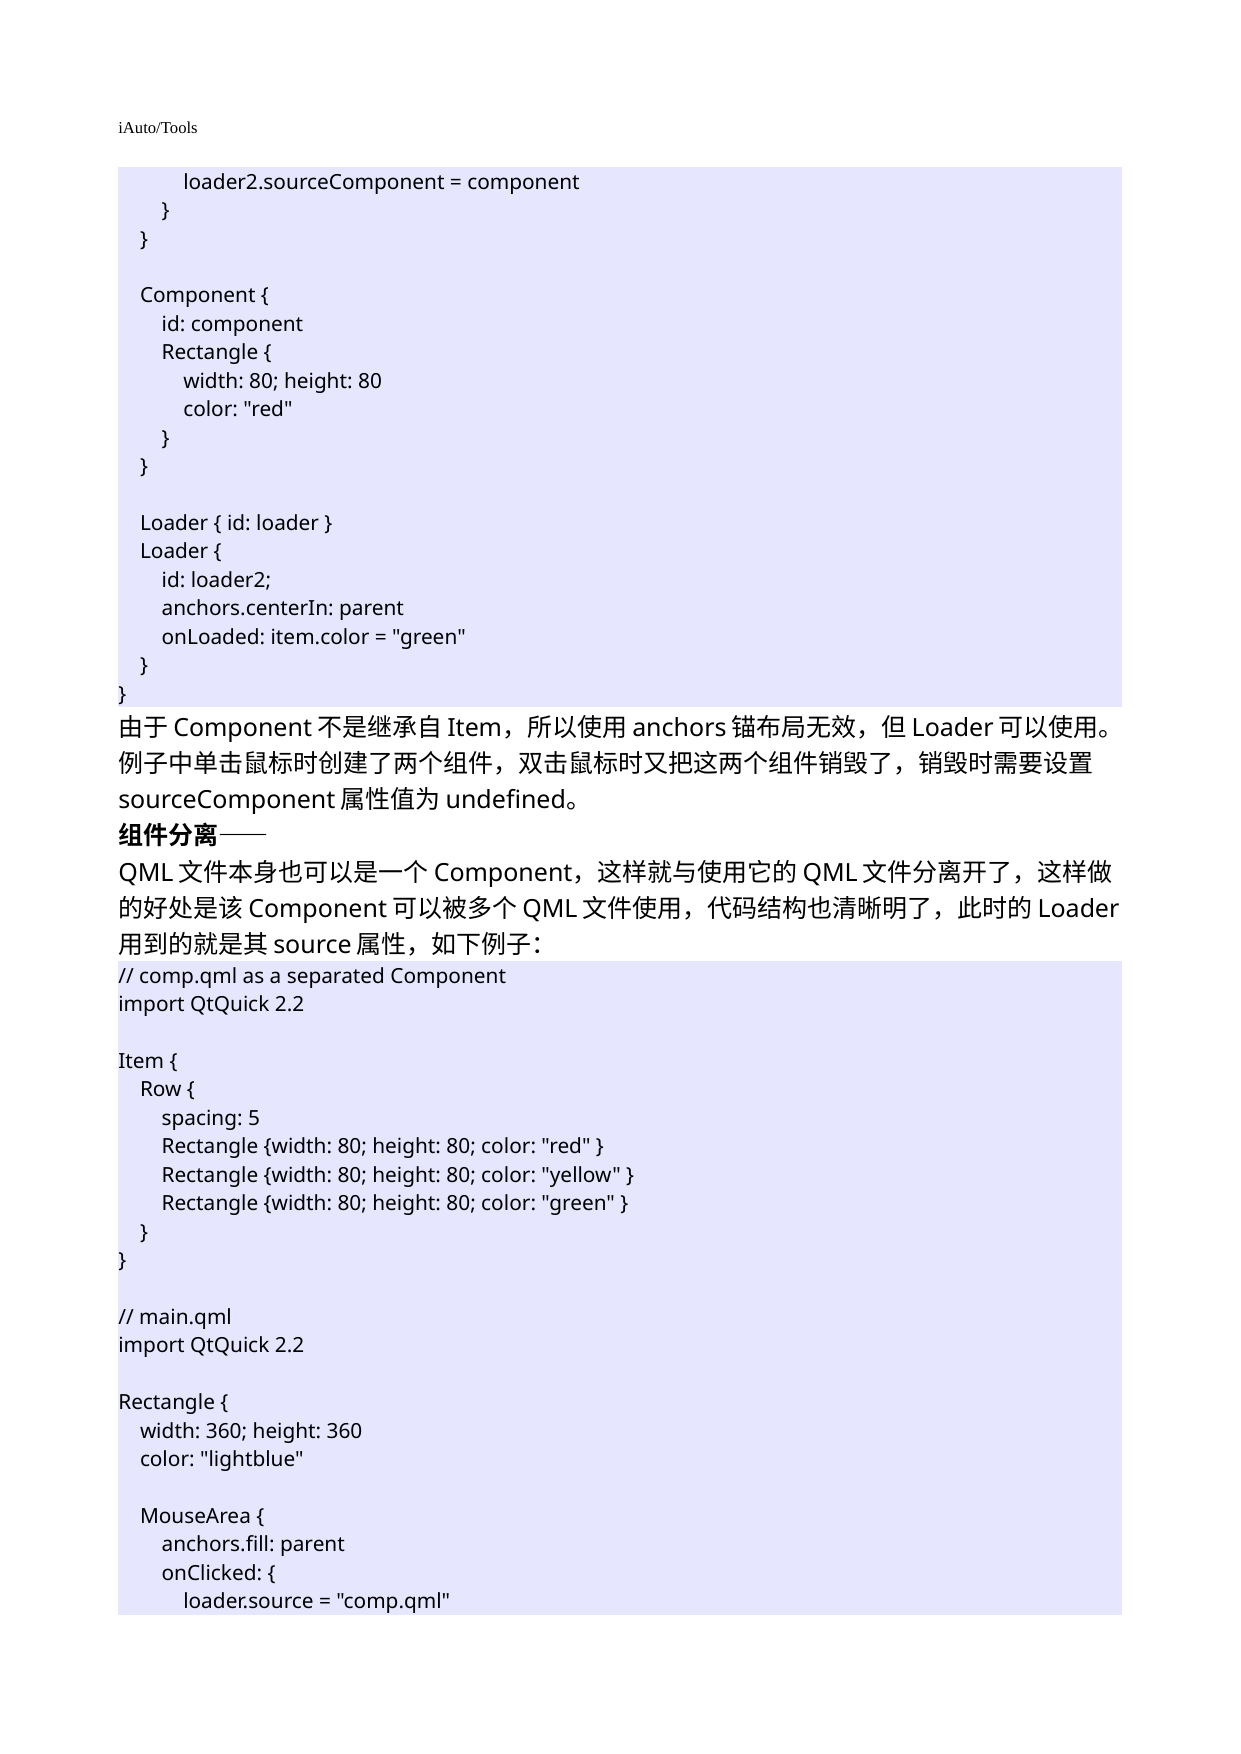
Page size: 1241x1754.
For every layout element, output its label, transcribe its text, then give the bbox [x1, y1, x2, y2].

text } [118, 1217, 1122, 1245]
text } [118, 195, 1122, 224]
text Item { [118, 1046, 1122, 1074]
text } [118, 451, 1122, 479]
text Rectangle { [118, 1387, 1122, 1416]
text id: loader2; [118, 565, 1122, 593]
text Rectangle {width: 80; height: 80; color: "yellow" } [118, 1160, 1122, 1188]
text color: "lightblue" [118, 1444, 1122, 1473]
text // main.qml [118, 1302, 1122, 1331]
text anchors.fill: parent [118, 1529, 1122, 1558]
text import QtQuick 2.2 [118, 1331, 1122, 1359]
text 组件分离—— [118, 816, 1122, 852]
text 由于Component不是继承自Item，所以使用anchors锚布局无效，但Loader可以使用。例子中单击鼠标时创建了两个组件，双击鼠标时又把这两个组件销毁了，销毁时需要设置sourceComponent属性值为undefined。 [118, 707, 1122, 816]
text Rectangle {width: 80; height: 80; color: "green" } [118, 1188, 1122, 1217]
text loader2.sourceComponent = component [118, 167, 1122, 195]
text } [118, 224, 1122, 252]
text color: "red" [118, 394, 1122, 423]
text } [118, 1245, 1122, 1274]
text MouseArea { [118, 1501, 1122, 1529]
text Loader { [118, 536, 1122, 565]
text QML文件本身也可以是一个Component，这样就与使用它的QML文件分离开了，这样做的好处是该Component可以被多个QML文件使用，代码结构也清晰明了，此时的Loader用到的就是其source属性，如下例子： [118, 852, 1122, 961]
text } [118, 423, 1122, 451]
text Row { [118, 1074, 1122, 1103]
text // comp.qml as a separated Component [118, 961, 1122, 989]
text id: component [118, 309, 1122, 337]
text Loader { id: loader } [118, 508, 1122, 536]
text onClicked: { [118, 1558, 1122, 1586]
text } [118, 679, 1122, 707]
text loader.source = "comp.qml" [118, 1586, 1122, 1615]
text spacing: 5 [118, 1103, 1122, 1131]
text Rectangle { [118, 337, 1122, 366]
text anchors.centerIn: parent [118, 593, 1122, 622]
text } [118, 650, 1122, 679]
text import QtQuick 2.2 [118, 989, 1122, 1018]
text width: 360; height: 360 [118, 1416, 1122, 1444]
text Component { [118, 281, 1122, 309]
text width: 80; height: 80 [118, 366, 1122, 394]
text onLoaded: item.color = "green" [118, 622, 1122, 650]
text Rectangle {width: 80; height: 80; color: "red" } [118, 1131, 1122, 1160]
